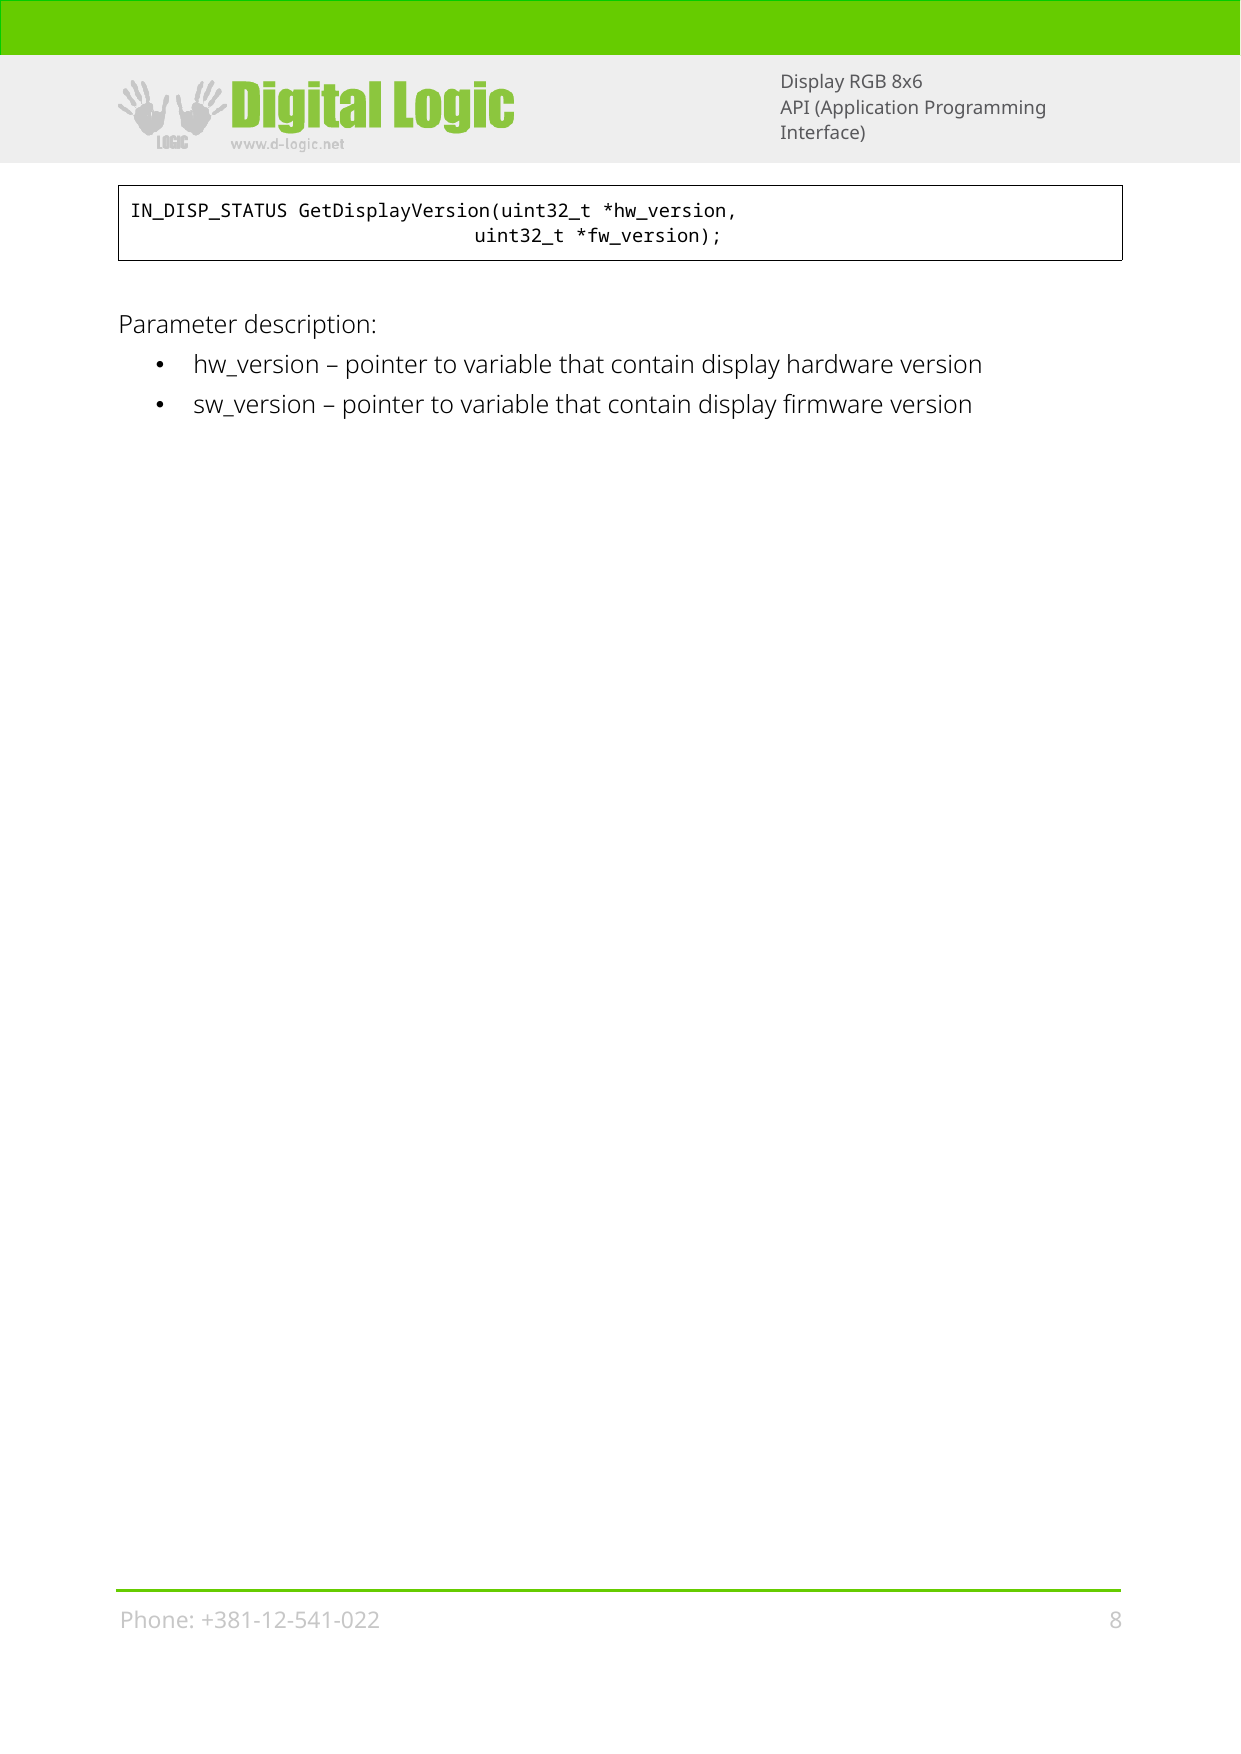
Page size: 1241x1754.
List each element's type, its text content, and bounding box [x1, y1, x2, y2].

list sw_version – pointer to variable that contain display firmware version [156, 387, 1122, 421]
text Parameter description: [118, 306, 1122, 340]
text IN_DISP_STATUS GetDisplayVersion(uint32_t *hw_version, [119, 186, 1122, 211]
text uint32_t *fw_version); [119, 211, 1122, 260]
list hw_version – pointer to variable that contain display hardware version [156, 346, 1122, 381]
picture [115, 79, 517, 153]
